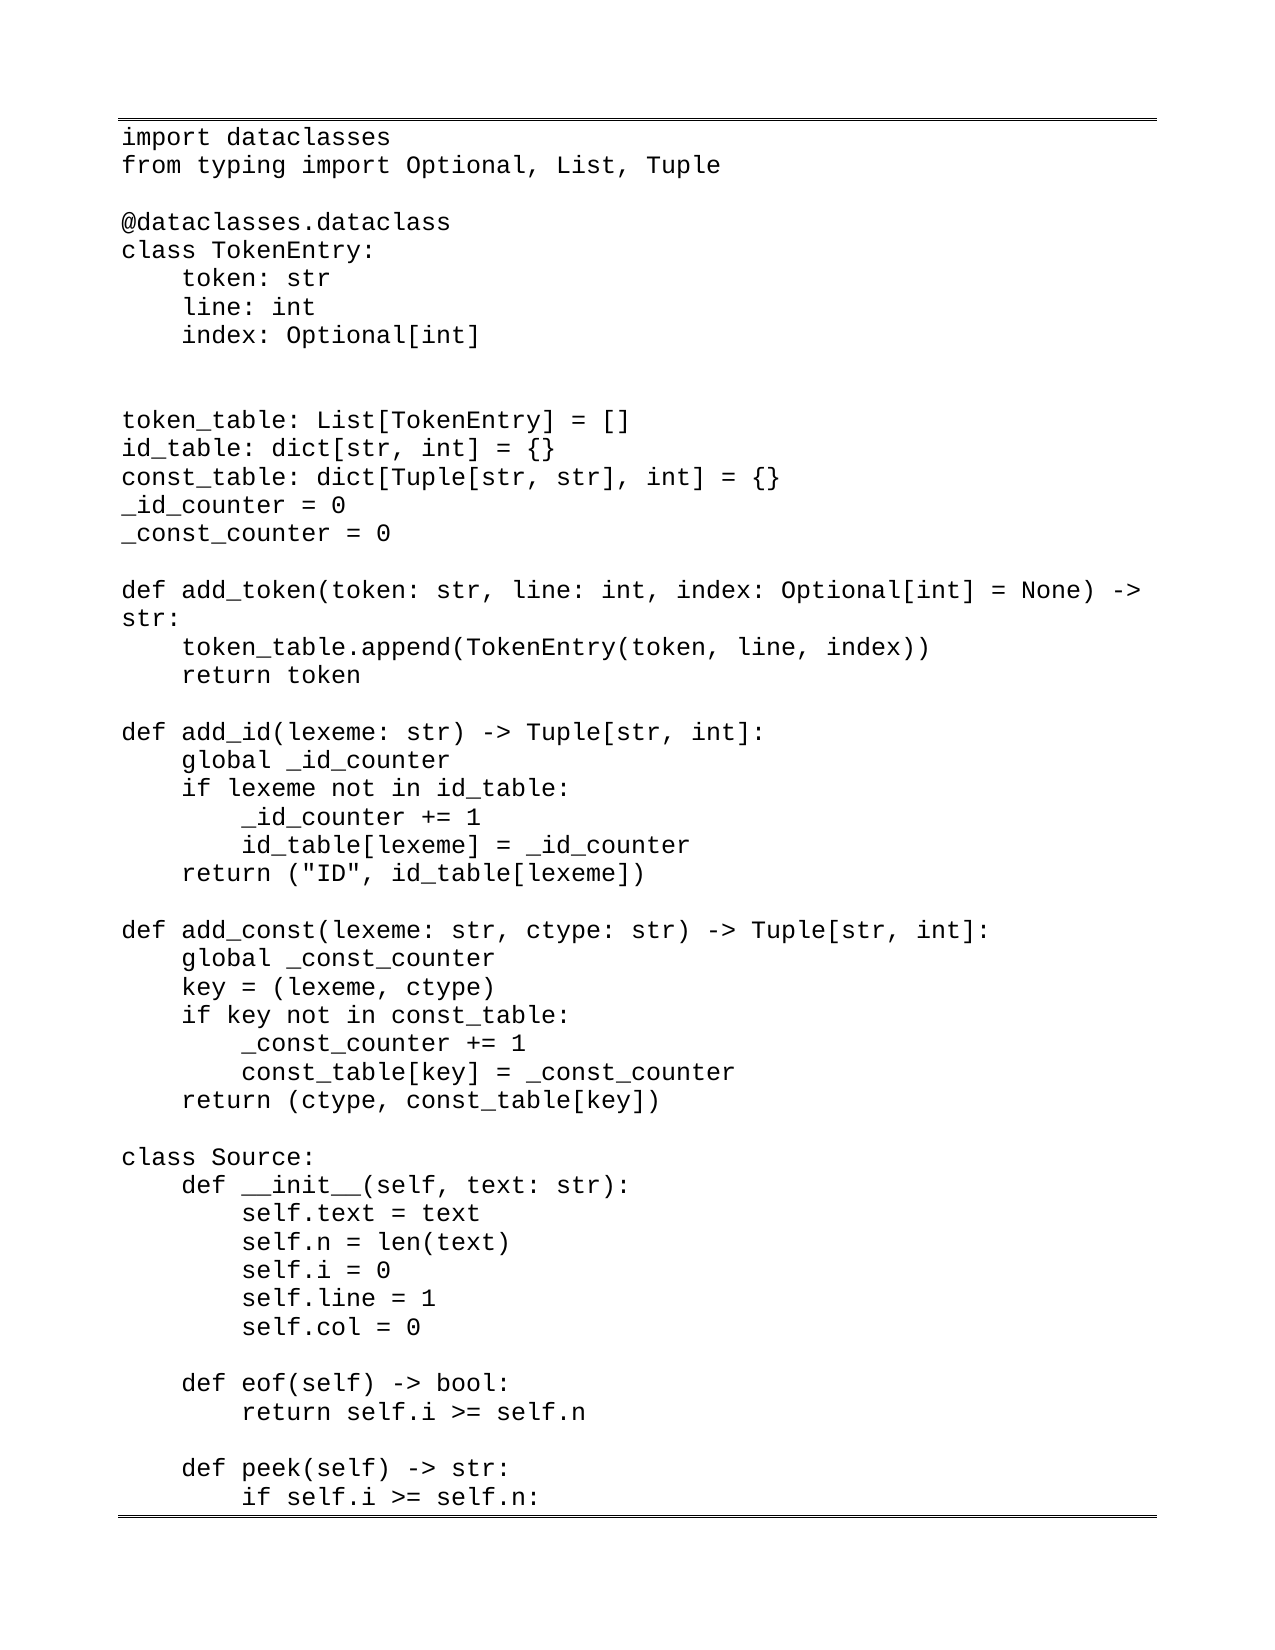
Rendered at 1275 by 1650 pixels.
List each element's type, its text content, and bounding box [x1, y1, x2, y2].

text from typing import Optional, List, Tuple [118, 146, 1157, 181]
text self.line = 1 [118, 1280, 1157, 1308]
text self.col = 0 [118, 1308, 1157, 1342]
text key = (lexeme, ctype) [118, 968, 1157, 996]
text return (ctype, const_table[key]) [118, 1081, 1157, 1116]
text class Source: [118, 1138, 1157, 1166]
text token: str [118, 260, 1157, 288]
text if lexeme not in id_table: [118, 770, 1157, 798]
text id_table[lexeme] = _id_counter [118, 826, 1157, 855]
text def add_token(token: str, line: int, index: Optional[int] = None) -> str: [118, 571, 1157, 628]
text global _id_counter [118, 741, 1157, 770]
text _id_counter += 1 [118, 798, 1157, 826]
text token_table.append(TokenEntry(token, line, index)) [118, 628, 1157, 656]
text _const_counter = 0 [118, 515, 1157, 549]
text _const_counter += 1 [118, 1025, 1157, 1053]
text if key not in const_table: [118, 996, 1157, 1025]
text self.n = len(text) [118, 1223, 1157, 1251]
text def eof(self) -> bool: [118, 1365, 1157, 1393]
text const_table[key] = _const_counter [118, 1053, 1157, 1081]
text return token [118, 656, 1157, 691]
text class TokenEntry: [118, 231, 1157, 260]
text token_table: List[TokenEntry] = [] [118, 401, 1157, 430]
text if self.i >= self.n: [118, 1478, 1157, 1515]
text id_table: dict[str, int] = {} [118, 430, 1157, 458]
text def add_id(lexeme: str) -> Tuple[str, int]: [118, 713, 1157, 741]
text def peek(self) -> str: [118, 1450, 1157, 1478]
text def __init__(self, text: str): [118, 1166, 1157, 1195]
text self.i = 0 [118, 1251, 1157, 1280]
text _id_counter = 0 [118, 486, 1157, 515]
text @dataclasses.dataclass [118, 203, 1157, 231]
text def add_const(lexeme: str, ctype: str) -> Tuple[str, int]: [118, 911, 1157, 940]
text return self.i >= self.n [118, 1393, 1157, 1427]
text global _const_counter [118, 940, 1157, 968]
text index: Optional[int] [118, 316, 1157, 351]
text line: int [118, 288, 1157, 316]
text import dataclasses [118, 121, 1157, 146]
text const_table: dict[Tuple[str, str], int] = {} [118, 458, 1157, 486]
text return ("ID", id_table[lexeme]) [118, 855, 1157, 889]
text self.text = text [118, 1195, 1157, 1223]
